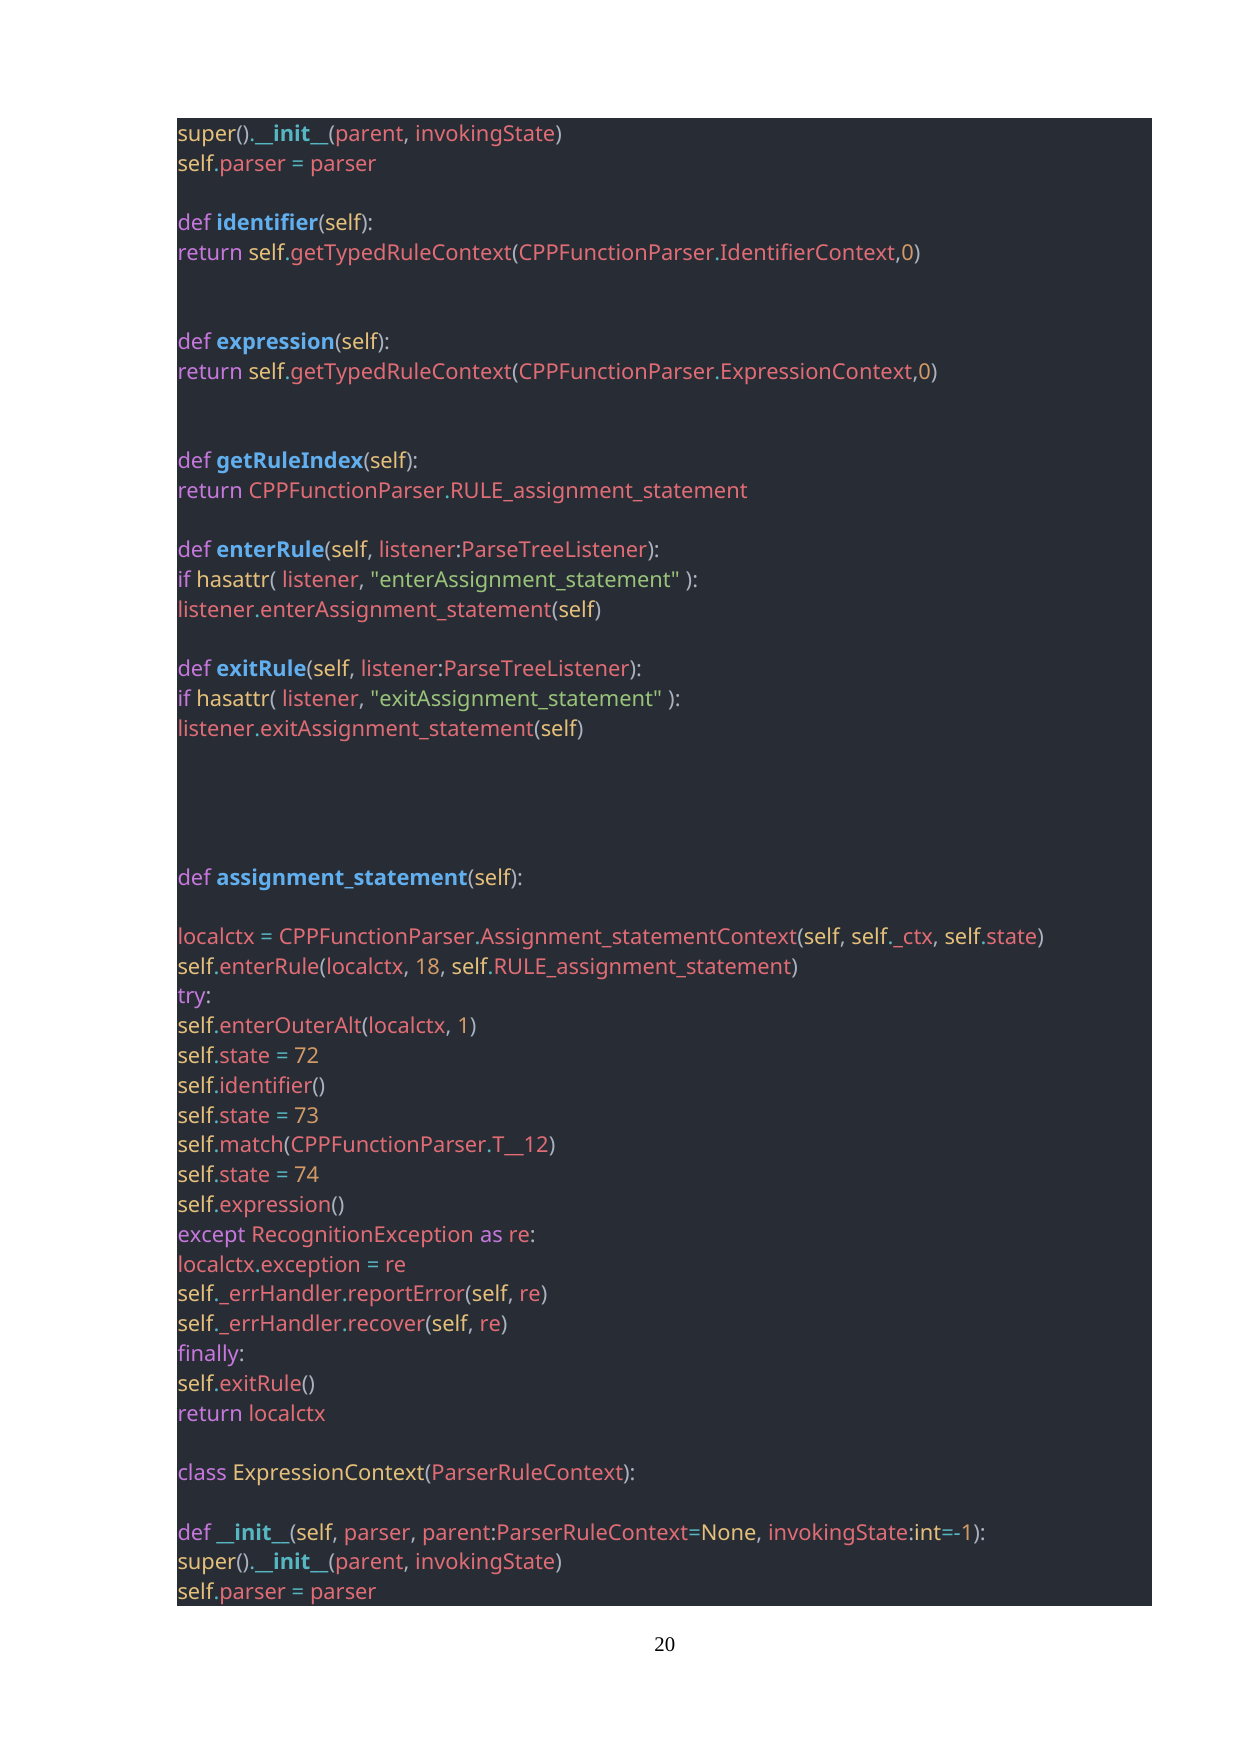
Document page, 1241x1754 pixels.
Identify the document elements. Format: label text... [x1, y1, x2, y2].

text def getRuleIndex(self): [177, 445, 1152, 475]
text try: [177, 981, 1152, 1010]
text localctx.exception = re [177, 1249, 1152, 1278]
text return localctx [177, 1398, 1152, 1427]
text self.state = 73 [177, 1100, 1152, 1129]
text return CPPFunctionParser.RULE_assignment_statement [177, 475, 1152, 504]
text super().__init__(parent, invokingState) [177, 1546, 1152, 1576]
text def expression(self): [177, 326, 1152, 356]
text def exitRule(self, listener:ParseTreeListener): [177, 653, 1152, 683]
text self.identifier() [177, 1070, 1152, 1100]
text listener.exitAssignment_statement(self) [177, 713, 1152, 743]
text except RecognitionException as re: [177, 1219, 1152, 1249]
text self.match(CPPFunctionParser.T__12) [177, 1129, 1152, 1159]
text self._errHandler.reportError(self, re) [177, 1278, 1152, 1308]
text self.exitRule() [177, 1368, 1152, 1398]
text def assignment_statement(self): [177, 861, 1152, 891]
text def identifier(self): [177, 207, 1152, 237]
text finally: [177, 1338, 1152, 1368]
text self.parser = parser [177, 1576, 1152, 1606]
text listener.enterAssignment_statement(self) [177, 594, 1152, 623]
text self.enterOuterAlt(localctx, 1) [177, 1010, 1152, 1040]
text return self.getTypedRuleContext(CPPFunctionParser.ExpressionContext,0) [177, 356, 1152, 386]
text self.expression() [177, 1189, 1152, 1219]
text localctx = CPPFunctionParser.Assignment_statementContext(self, self._ctx, self.state) [177, 921, 1152, 951]
text self.state = 72 [177, 1040, 1152, 1070]
text def enterRule(self, listener:ParseTreeListener): [177, 534, 1152, 564]
text self._errHandler.recover(self, re) [177, 1308, 1152, 1338]
text if hasattr( listener, "exitAssignment_statement" ): [177, 683, 1152, 713]
text self.enterRule(localctx, 18, self.RULE_assignment_statement) [177, 951, 1152, 981]
text def __init__(self, parser, parent:ParserRuleContext=None, invokingState:int=-1): [177, 1517, 1152, 1546]
text return self.getTypedRuleContext(CPPFunctionParser.IdentifierContext,0) [177, 237, 1152, 267]
text if hasattr( listener, "enterAssignment_statement" ): [177, 564, 1152, 594]
text self.parser = parser [177, 148, 1152, 178]
text super().__init__(parent, invokingState) [177, 118, 1152, 148]
text class ExpressionContext(ParserRuleContext): [177, 1457, 1152, 1487]
text self.state = 74 [177, 1159, 1152, 1189]
